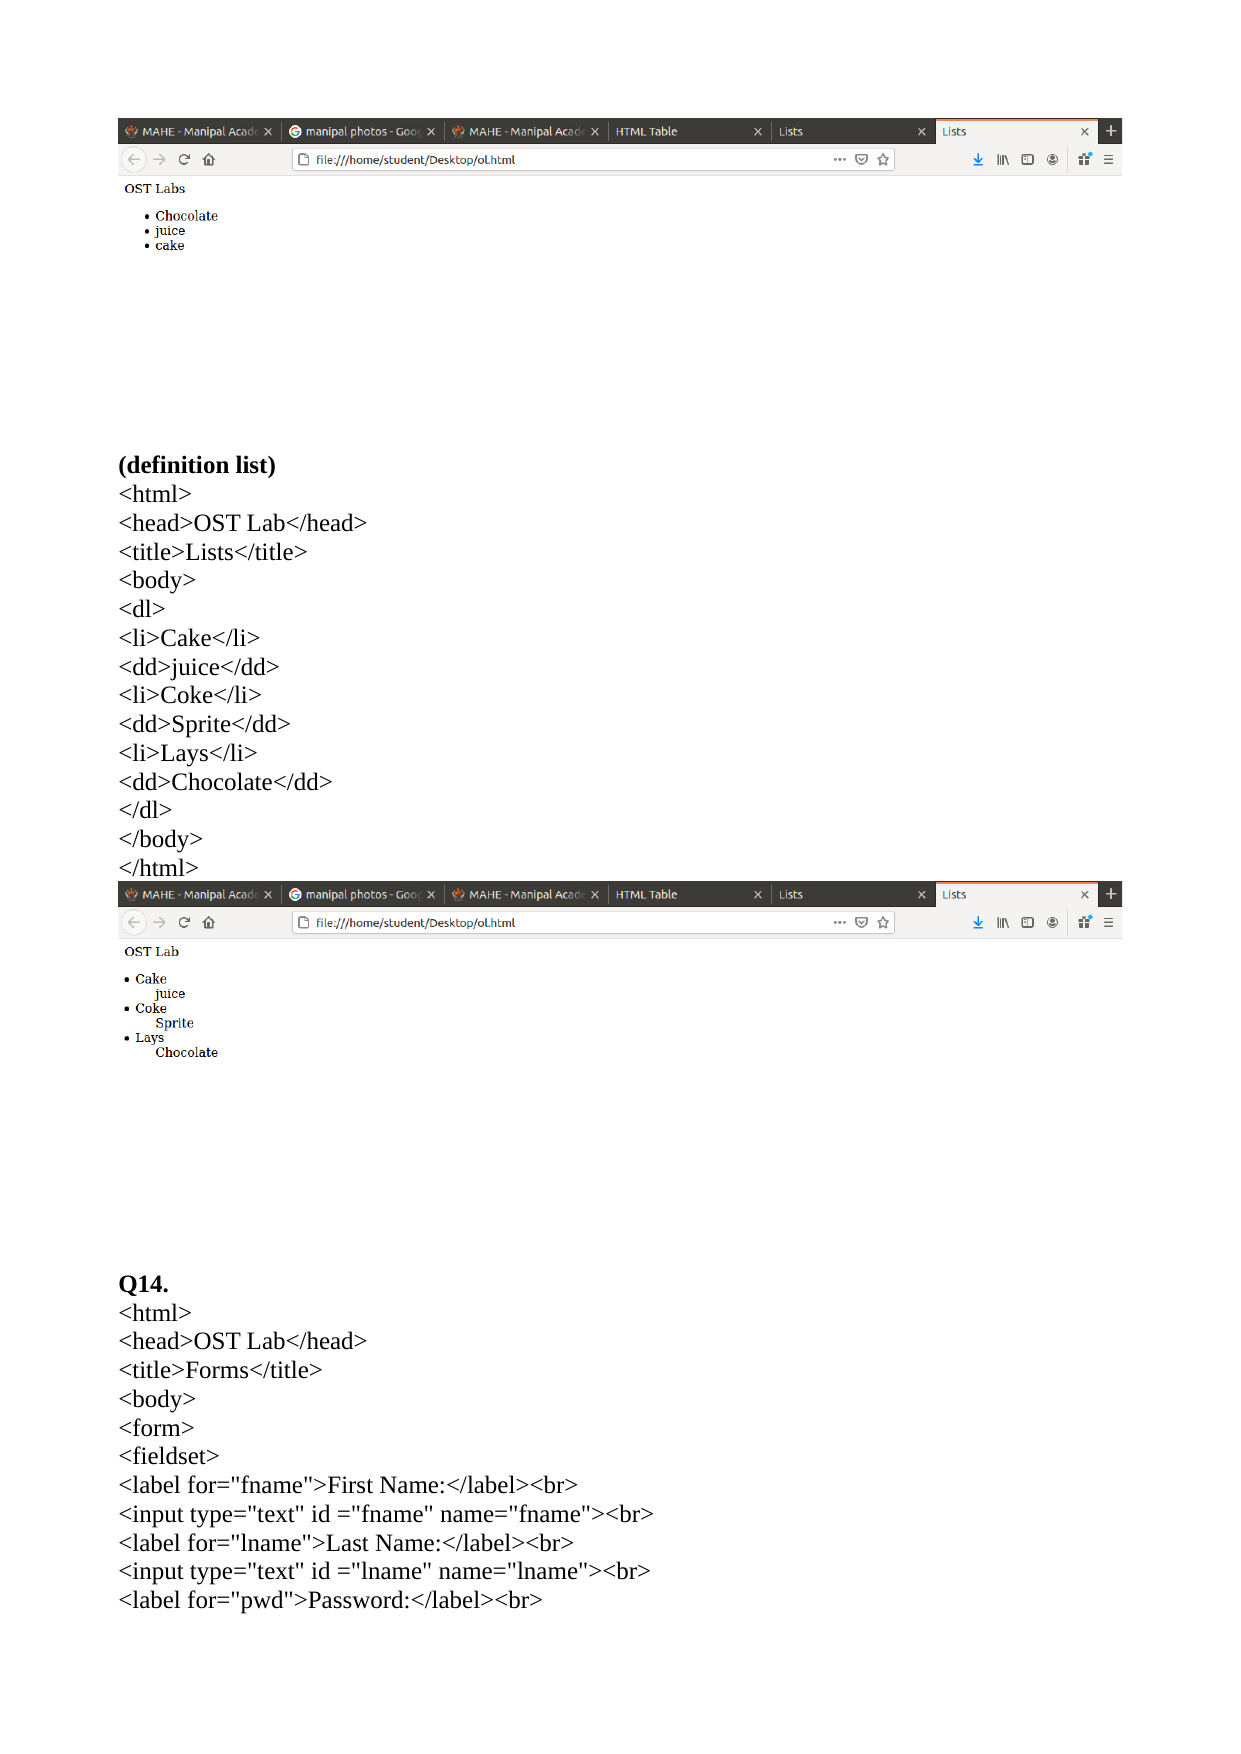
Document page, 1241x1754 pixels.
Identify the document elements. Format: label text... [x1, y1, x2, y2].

picture [118, 881, 1123, 1241]
text <body> [118, 1384, 1122, 1413]
text (definition list) [118, 451, 1122, 479]
text <dd>Sprite</dd> [118, 709, 1122, 738]
text <html> [118, 1298, 1122, 1326]
text <body> [118, 565, 1122, 594]
text Q14. [118, 1269, 1122, 1298]
text <input type="text" id ="fname" name="fname"><br> [118, 1499, 1122, 1528]
text <input type="text" id ="lname" name="lname"><br> [118, 1556, 1122, 1585]
text <dd>Chocolate</dd> [118, 767, 1122, 795]
text <dl> [118, 594, 1122, 623]
text <label for="lname">Last Name:</label><br> [118, 1528, 1122, 1556]
text <head>OST Lab</head> [118, 508, 1122, 537]
picture [118, 118, 1123, 451]
text <li>Coke</li> [118, 680, 1122, 709]
text <li>Lays</li> [118, 738, 1122, 767]
text <head>OST Lab</head> [118, 1326, 1122, 1355]
text <title>Lists</title> [118, 537, 1122, 565]
text <label for="pwd">Password:</label><br> [118, 1585, 1122, 1614]
text </body> [118, 824, 1122, 853]
text </html> [118, 853, 1122, 881]
text <label for="fname">First Name:</label><br> [118, 1470, 1122, 1499]
text </dl> [118, 795, 1122, 824]
text <title>Forms</title> [118, 1355, 1122, 1384]
text <fieldset> [118, 1441, 1122, 1470]
text <form> [118, 1413, 1122, 1441]
text <li>Cake</li> [118, 623, 1122, 652]
text <dd>juice</dd> [118, 652, 1122, 680]
text <html> [118, 479, 1122, 508]
